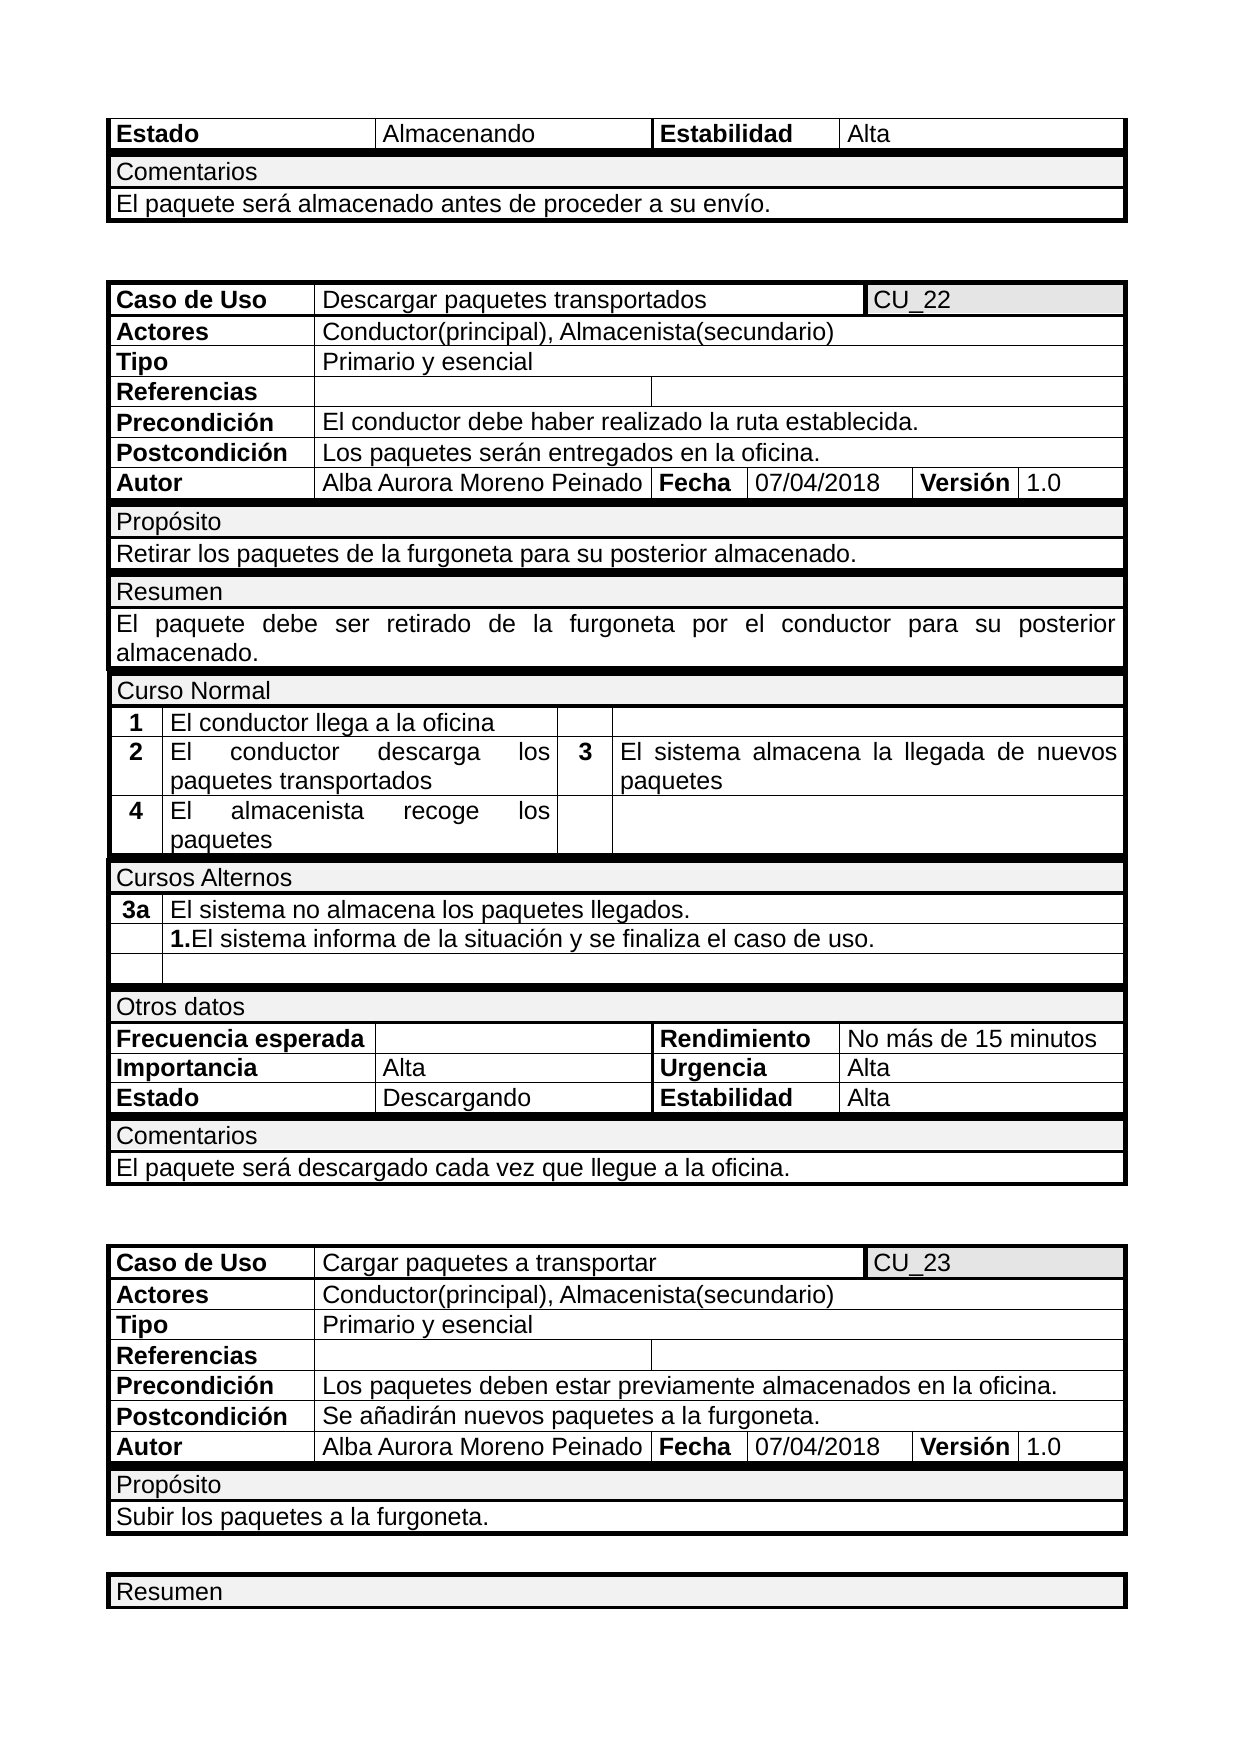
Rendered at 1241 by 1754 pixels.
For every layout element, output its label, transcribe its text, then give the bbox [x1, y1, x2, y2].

table_cell Primario y esencial [315, 346, 1123, 376]
table_cell 1.El sistema informa de la situación y se finaliza el caso de uso. [163, 924, 1123, 953]
table_cell Alta [840, 1083, 1123, 1111]
table_cell Los paquetes deben estar previamente almacenados en la oficina. [315, 1371, 1123, 1400]
table_cell Estabilidad [654, 119, 839, 148]
table_cell Estado [111, 119, 375, 148]
table_cell [111, 924, 162, 953]
table_cell Tipo [111, 346, 314, 376]
table_cell 1.0 [1019, 1432, 1123, 1461]
table_cell [652, 1340, 1123, 1370]
table_cell El paquete será descargado cada vez que llegue a la oficina. [111, 1153, 1123, 1181]
table_header Cargar paquetes a transportar [315, 1248, 863, 1277]
table_cell Retirar los paquetes de la furgoneta para su posterior almacenado. [111, 539, 1123, 567]
table_cell El almacenista recoge los paquetes [163, 796, 557, 853]
table_cell Alta [376, 1054, 651, 1082]
table_cell Fecha [652, 468, 747, 497]
table_cell Urgencia [654, 1054, 839, 1082]
table_header Propósito [111, 1471, 1123, 1499]
table_cell [111, 954, 162, 982]
table_header Otros datos [111, 992, 1123, 1021]
table_header CU_22 [868, 285, 1123, 313]
table_cell [652, 377, 1123, 406]
table_cell Tipo [111, 1310, 314, 1339]
table_cell 4 [112, 796, 162, 853]
table_header Cursos Alternos [111, 863, 1123, 891]
table_cell Precondición [111, 1371, 314, 1400]
table_cell [376, 1024, 651, 1052]
table_cell Postcondición [111, 1401, 314, 1431]
table_cell [315, 1340, 651, 1370]
table_cell 3 [558, 737, 612, 795]
table_cell Los paquetes serán entregados en la oficina. [315, 438, 1123, 467]
table_cell [558, 708, 612, 736]
table_cell Alta [840, 1054, 1123, 1082]
table_cell 07/04/2018 [748, 1432, 912, 1461]
table_cell No más de 15 minutos [840, 1024, 1123, 1052]
table_header Resumen [111, 577, 1123, 606]
table_header Comentarios [111, 1121, 1123, 1149]
table_cell Primario y esencial [315, 1310, 1123, 1339]
table_cell Referencias [111, 1340, 314, 1370]
table_cell Actores [111, 1280, 314, 1309]
table_header Propósito [111, 507, 1123, 536]
table_cell Rendimiento [654, 1024, 839, 1052]
table_cell Versión [913, 1432, 1018, 1461]
table_cell Postcondición [111, 438, 314, 467]
table_cell Autor [111, 1432, 314, 1461]
table_cell Alba Aurora Moreno Peinado [315, 1432, 651, 1461]
table_cell Alta [840, 119, 1123, 148]
table_cell El paquete debe ser retirado de la furgoneta por el conductor para su posterior almacenado. [111, 609, 1123, 666]
table_cell [613, 708, 1123, 736]
table_cell El sistema almacena la llegada de nuevos paquetes [613, 737, 1123, 795]
table_cell Fecha [652, 1432, 747, 1461]
table_cell El conductor debe haber realizado la ruta establecida. [315, 407, 1123, 437]
table_cell El sistema no almacena los paquetes llegados. [163, 895, 1123, 923]
table_cell [558, 796, 612, 853]
table_cell 1.0 [1019, 468, 1123, 497]
table_cell Almacenando [376, 119, 651, 148]
table_cell Conductor(principal), Almacenista(secundario) [315, 317, 1123, 345]
table_header Resumen [111, 1577, 1123, 1606]
table_header Curso Normal [112, 676, 1123, 704]
table_cell 3a [111, 895, 162, 923]
table_cell El conductor llega a la oficina [163, 708, 557, 736]
table_cell El conductor descarga los paquetes transportados [163, 737, 557, 795]
table_cell Conductor(principal), Almacenista(secundario) [315, 1280, 1123, 1309]
table_header Descargar paquetes transportados [315, 285, 863, 313]
table_cell Actores [111, 317, 314, 345]
table_cell El paquete será almacenado antes de proceder a su envío. [111, 189, 1123, 218]
table_header CU_23 [868, 1248, 1123, 1277]
table_cell Estabilidad [654, 1083, 839, 1111]
table_cell Precondición [111, 407, 314, 437]
table_cell 2 [112, 737, 162, 795]
table_cell [315, 377, 651, 406]
table_cell [613, 796, 1123, 853]
table_header Caso de Uso [111, 1248, 314, 1277]
table_cell Frecuencia esperada [111, 1024, 375, 1052]
table_cell Subir los paquetes a la furgoneta. [111, 1502, 1123, 1531]
table_cell Alba Aurora Moreno Peinado [315, 468, 651, 497]
table_cell Versión [913, 468, 1018, 497]
table_cell Estado [111, 1083, 375, 1111]
table_cell Autor [111, 468, 314, 497]
table_cell Referencias [111, 377, 314, 406]
table_header Comentarios [111, 157, 1123, 186]
table_cell 1 [112, 708, 162, 736]
table_cell Descargando [376, 1083, 651, 1111]
table_header Caso de Uso [111, 285, 314, 313]
table_cell Se añadirán nuevos paquetes a la furgoneta. [315, 1401, 1123, 1431]
table_cell 07/04/2018 [748, 468, 912, 497]
table_cell Importancia [111, 1054, 375, 1082]
table_cell [163, 954, 1123, 982]
